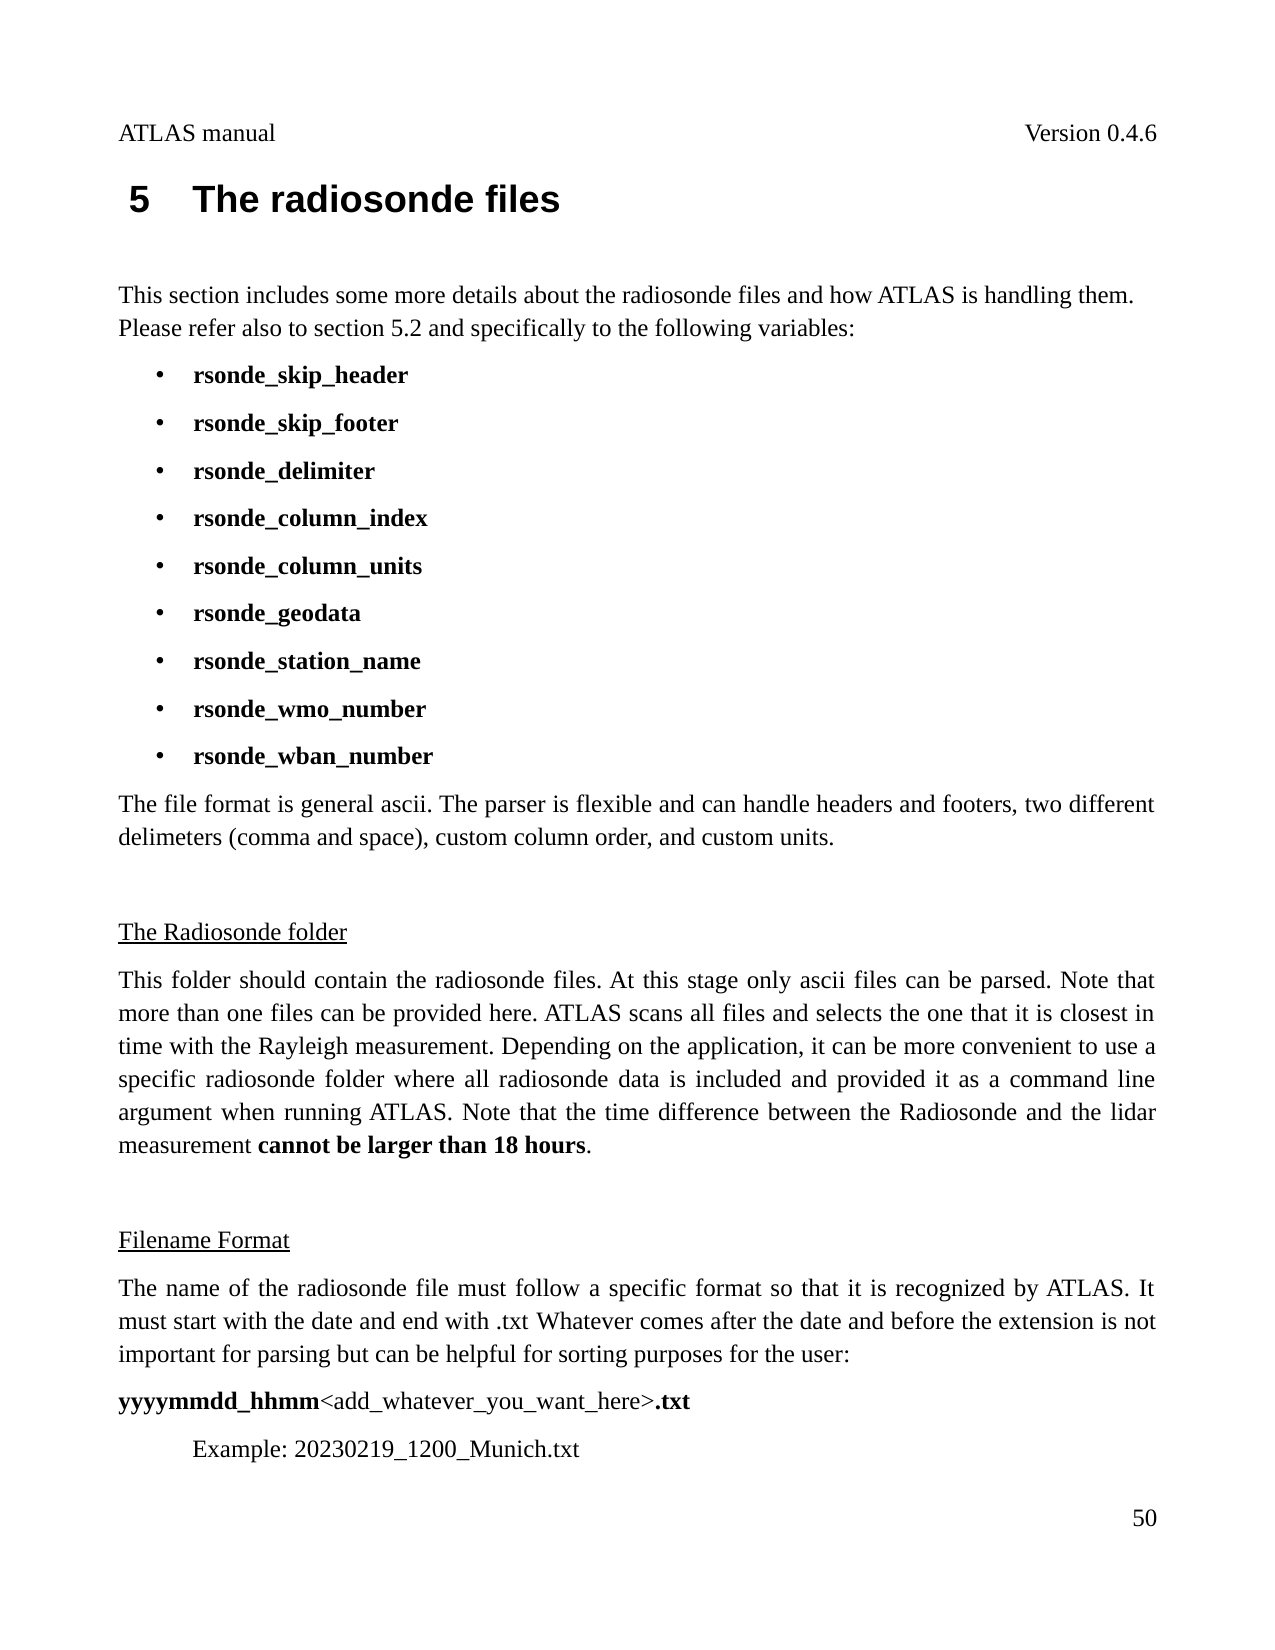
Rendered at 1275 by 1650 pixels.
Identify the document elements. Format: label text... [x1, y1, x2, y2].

list rsonde_geodata [156, 598, 1157, 627]
text Filename Format [118, 1225, 1157, 1254]
list rsonde_column_units [156, 551, 1157, 580]
list rsonde_skip_footer [156, 408, 1157, 437]
list rsonde_wban_number [156, 741, 1157, 770]
text The file format is general ascii. The parser is flexible and can handle headers and footers, two different delimeters (comma and space), custom column order, and custom units. [118, 789, 1157, 851]
text yyyymmdd_hhmm<add_whatever_you_want_here>.txt [118, 1386, 1157, 1415]
list rsonde_wmo_number [156, 694, 1157, 722]
text This folder should contain the radiosonde files. At this stage only ascii files can be parsed. Note that more than one files can be provided here. ATLAS scans all files and selects the one that it is closest in time with the Rayleigh measurement. Depending on the application, it can be more convenient to use a specific radiosonde folder where all radiosonde data is included and provided it as a command line argument when running ATLAS. Note that the time difference between the Radiosonde and the lidar measurement cannot be larger than 18 hours. [118, 965, 1157, 1159]
list rsonde_station_name [156, 646, 1157, 675]
list rsonde_column_index [156, 503, 1157, 532]
text Example: 20230219_1200_Munich.txt [118, 1434, 1157, 1463]
text The Radiosonde folder [118, 917, 1157, 946]
list rsonde_delimiter [156, 456, 1157, 484]
text The name of the radiosonde file must follow a specific format so that it is recognized by ATLAS. It must start with the date and end with .txt Whatever comes after the date and before the extension is not important for parsing but can be helpful for sorting purposes for the user: [118, 1273, 1157, 1367]
text This section includes some more details about the radiosonde files and how ATLAS is handling them. Please refer also to section 5.2 and specifically to the following variables: [118, 280, 1157, 342]
list rsonde_skip_header [156, 361, 1157, 389]
subtitle The radiosonde files [118, 177, 1157, 221]
